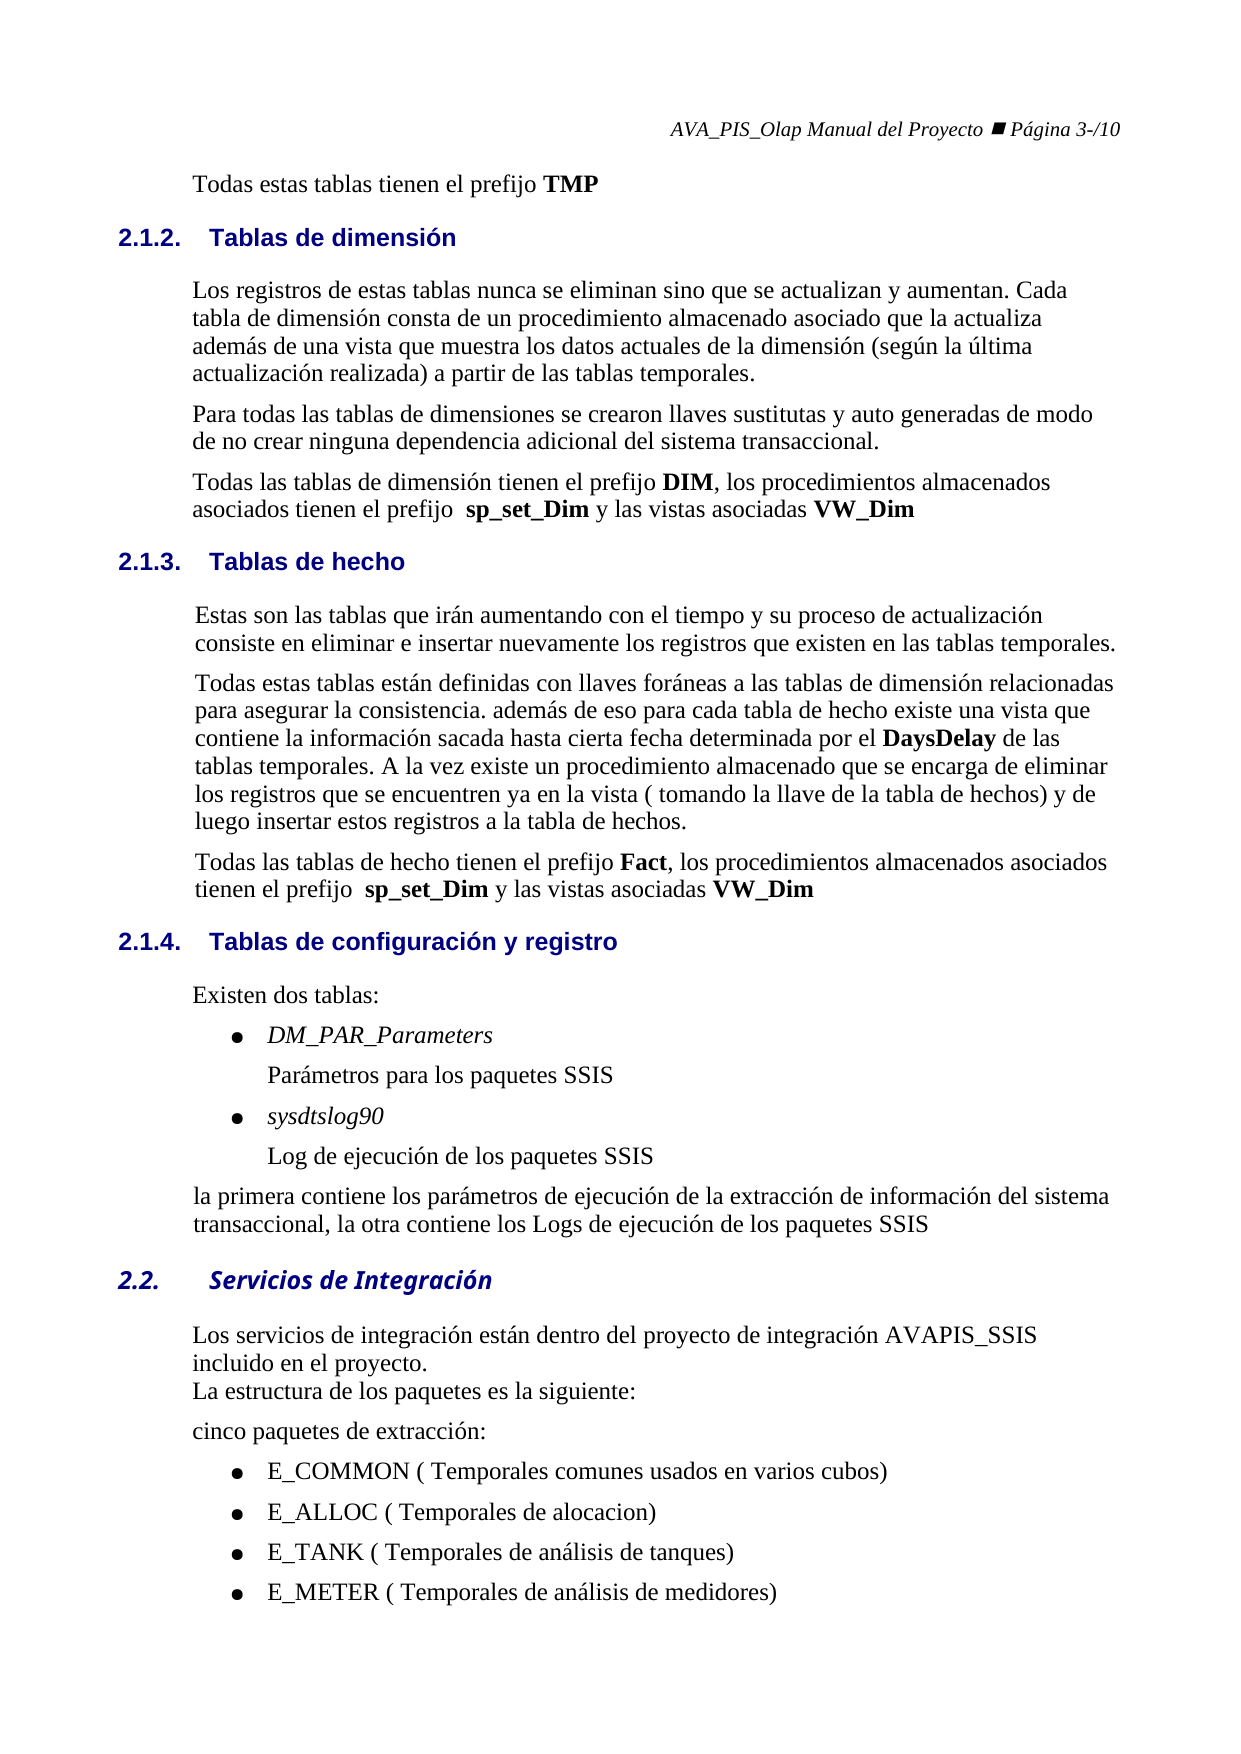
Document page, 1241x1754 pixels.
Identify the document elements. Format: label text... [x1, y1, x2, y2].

list Parámetros para los paquetes SSIS [229, 1062, 1122, 1089]
subtitle Tablas de dimensión [118, 223, 1122, 251]
text cinco paquetes de extracción: [192, 1417, 1122, 1445]
list Todas estas tablas están definidas con llaves foráneas a las tablas de dimensión relacionadas para asegurar la consistencia. además de eso para cada tabla de hecho existe una vista que contiene la información sacada hasta cierta fecha determinada por el DaysDelay de las tablas temporales. A la vez existe un procedimiento almacenado que se encarga de eliminar los registros que se encuentren ya en la vista ( tomando la llave de la tabla de hechos) y de luego insertar estos registros a la tabla de hechos. [104, 669, 1122, 835]
list Todas las tablas de hecho tienen el prefijo Fact, los procedimientos almacenados asociados tienen el prefijo sp_set_Dim y las vistas asociadas VW_Dim [104, 848, 1122, 903]
list Log de ejecución de los paquetes SSIS [229, 1142, 1122, 1170]
text La estructura de los paquetes es la siguiente: [192, 1377, 1122, 1405]
subtitle Tablas de configuración y registro [118, 928, 1122, 956]
list la primera contiene los parámetros de ejecución de la extracción de información del sistema transaccional, la otra contiene los Logs de ejecución de los paquetes SSIS [156, 1182, 1122, 1238]
text Todas estas tablas tienen el prefijo TMP [192, 171, 1122, 198]
text Todas las tablas de dimensión tienen el prefijo DIM, los procedimientos almacenados asociados tienen el prefijo sp_set_Dim y las vistas asociadas VW_Dim [192, 468, 1122, 523]
text Existen dos tablas: [192, 981, 1122, 1009]
list DM_PAR_Parameters [229, 1021, 1122, 1049]
list E_COMMON ( Temporales comunes usados en varios cubos) [229, 1457, 1122, 1485]
list Estas son las tablas que irán aumentando con el tiempo y su proceso de actualización consiste en eliminar e insertar nuevamente los registros que existen en las tablas temporales. [104, 601, 1122, 656]
list sysdtslog90 [229, 1102, 1122, 1129]
subtitle Servicios de Integración [118, 1263, 1122, 1297]
subtitle Tablas de hecho [118, 548, 1122, 576]
list E_TANK ( Temporales de análisis de tanques) [229, 1538, 1122, 1566]
text Los registros de estas tablas nunca se eliminan sino que se actualizan y aumentan. Cada tabla de dimensión consta de un procedimiento almacenado asociado que la actualiza además de una vista que muestra los datos actuales de la dimensión (según la última actualización realizada) a partir de las tablas temporales. [192, 276, 1122, 387]
list E_ALLOC ( Temporales de alocacion) [229, 1498, 1122, 1525]
list E_METER ( Temporales de análisis de medidores) [229, 1578, 1122, 1606]
text Para todas las tablas de dimensiones se crearon llaves sustitutas y auto generadas de modo de no crear ninguna dependencia adicional del sistema transaccional. [192, 400, 1122, 455]
text Los servicios de integración están dentro del proyecto de integración AVAPIS_SSIS incluido en el proyecto. [192, 1322, 1122, 1377]
